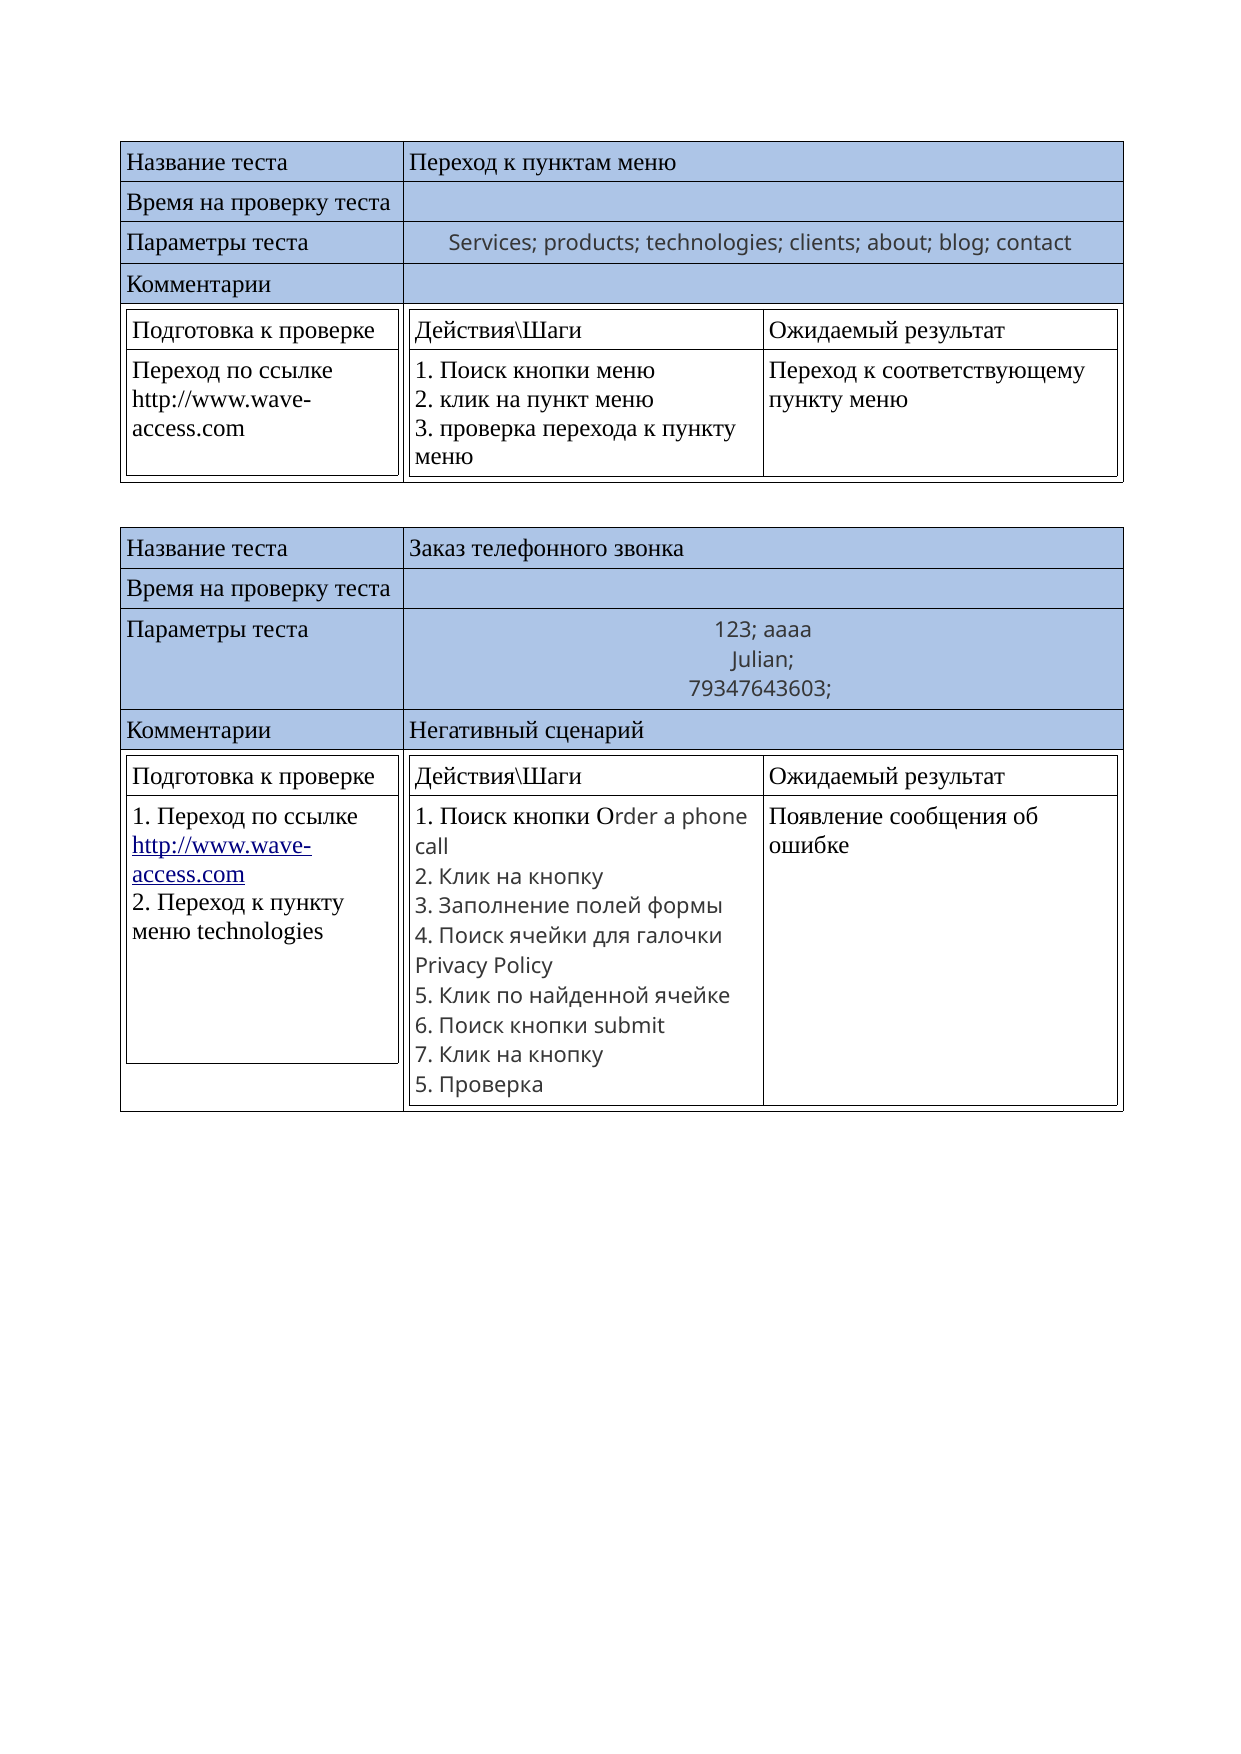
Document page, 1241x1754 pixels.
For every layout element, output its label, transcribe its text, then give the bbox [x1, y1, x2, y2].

table_header Подготовка к проверке [127, 756, 398, 795]
table_header Переход к пунктам меню [404, 142, 1123, 181]
table_cell Комментарии [121, 264, 403, 303]
table_cell Переход к соответствующему пункту меню [764, 350, 1117, 476]
table_header Заказ телефонного звонка [404, 528, 1123, 568]
table_cell Параметры теста [121, 222, 403, 263]
table_cell [404, 264, 1123, 303]
table_cell 1. Переход по ссылке http://www.wave-access.com 2. Переход к пункту меню technologies [127, 796, 398, 1063]
table_cell [404, 569, 1123, 608]
table_cell Переход по ссылке http://www.wave-access.com [127, 350, 398, 474]
table_cell Время на проверку теста [121, 182, 403, 221]
table_header Название теста [121, 142, 403, 181]
table_header Ожидаемый результат [764, 310, 1117, 349]
table_cell Появление сообщения об ошибке [764, 796, 1117, 1105]
table_cell [121, 750, 403, 1111]
table_cell [404, 182, 1123, 221]
table_cell 123; aaaa Julian; 79347643603; [404, 609, 1123, 709]
table_cell [404, 304, 1123, 482]
table_cell Время на проверку теста [121, 569, 403, 608]
table_cell Комментарии [121, 710, 403, 749]
table_cell Services; products; technologies; clients; about; blog; contact [404, 222, 1123, 263]
table_header Действия\Шаги [410, 310, 763, 349]
table_cell 1. Поиск кнопки меню 2. клик на пункт меню 3. проверка перехода к пункту меню [410, 350, 763, 476]
table_cell Параметры теста [121, 609, 403, 709]
table_cell [404, 750, 1123, 1111]
table_cell Негативный сценарий [404, 710, 1123, 749]
table_cell 1. Поиск кнопки Order a phone call 2. Клик на кнопку 3. Заполнение полей формы 4. Поиск ячейки для галочки Privacy Policy 5. Клик по найденной ячейке 6. Поиск кнопки submit 7. Клик на кнопку 5. Проверка [410, 796, 763, 1105]
table_header Название теста [121, 528, 403, 568]
table_header Ожидаемый результат [764, 756, 1117, 795]
table_cell [121, 304, 403, 482]
table_header Действия\Шаги [410, 756, 763, 795]
table_header Подготовка к проверке [127, 310, 398, 349]
